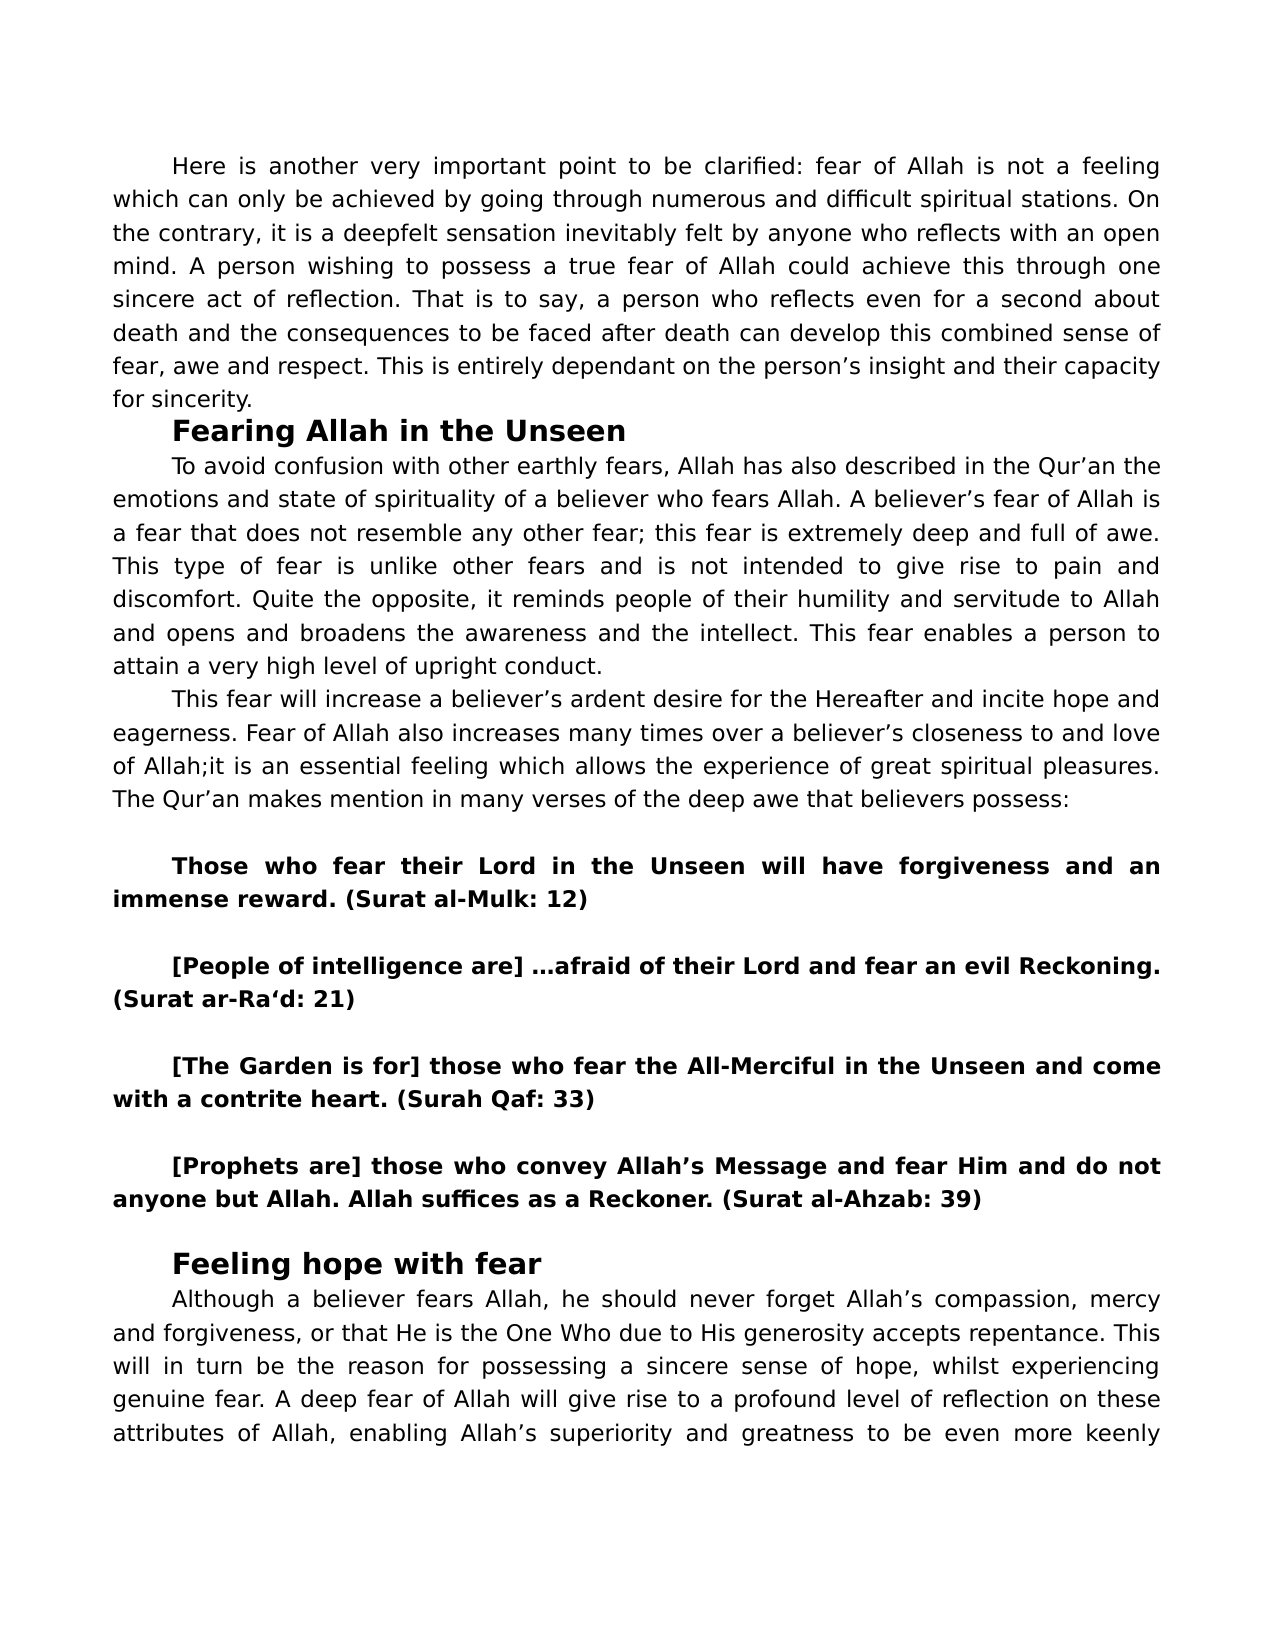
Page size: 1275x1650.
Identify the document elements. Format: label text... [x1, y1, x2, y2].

text To avoid confusion with other earthly fears, Allah has also described in the Qur’an the emotions and state of spirituality of a believer who fears Allah. A believer’s fear of Allah is a fear that does not resemble any other fear; this fear is extremely deep and full of awe. This type of fear is unlike other fears and is not intended to give rise to pain and discomfort. Quite the opposite, it reminds people of their humility and servitude to Allah and opens and broadens the awareness and the intellect. This fear enables a person to attain a very high level of upright conduct. [112, 448, 1162, 681]
text [The Garden is for] those who fear the All-Merciful in the Unseen and come with a contrite heart. (Surah Qaf: 33) [112, 1048, 1162, 1114]
text Feeling hope with fear [112, 1248, 1162, 1281]
text Here is another very important point to be clarified: fear of Allah is not a feeling which can only be achieved by going through numerous and difficult spiritual stations. On the contrary, it is a deepfelt sensation inevitably felt by anyone who reflects with an open mind. A person wishing to possess a true fear of Allah could achieve this through one sincere act of reflection. That is to say, a person who reflects even for a second about death and the consequences to be faced after death can develop this combined sense of fear, awe and respect. This is entirely dependant on the person’s insight and their capacity for sincerity. [112, 148, 1162, 414]
text Fearing Allah in the Unseen [112, 414, 1162, 448]
text [Prophets are] those who convey Allah’s Message and fear Him and do not anyone but Allah. Allah suffices as a Reckoner. (Surat al-Ahzab: 39) [112, 1148, 1162, 1214]
text Although a believer fears Allah, he should never forget Allah’s compassion, mercy and forgiveness, or that He is the One Who due to His generosity accepts repentance. This will in turn be the reason for possessing a sincere sense of hope, whilst experiencing genuine fear. A deep fear of Allah will give rise to a profound level of reflection on these attributes of Allah, enabling Allah’s superiority and greatness to be even more keenly [112, 1281, 1162, 1448]
text This fear will increase a believer’s ardent desire for the Hereafter and incite hope and eagerness. Fear of Allah also increases many times over a believer’s closeness to and love of Allah;it is an essential feeling which allows the experience of great spiritual pleasures. The Qur’an makes mention in many verses of the deep awe that believers possess: [112, 681, 1162, 814]
text Those who fear their Lord in the Unseen will have forgiveness and an immense reward. (Surat al-Mulk: 12) [112, 848, 1162, 914]
text [People of intelligence are] …afraid of their Lord and fear an evil Reckoning. (Surat ar-Ra‘d: 21) [112, 948, 1162, 1014]
